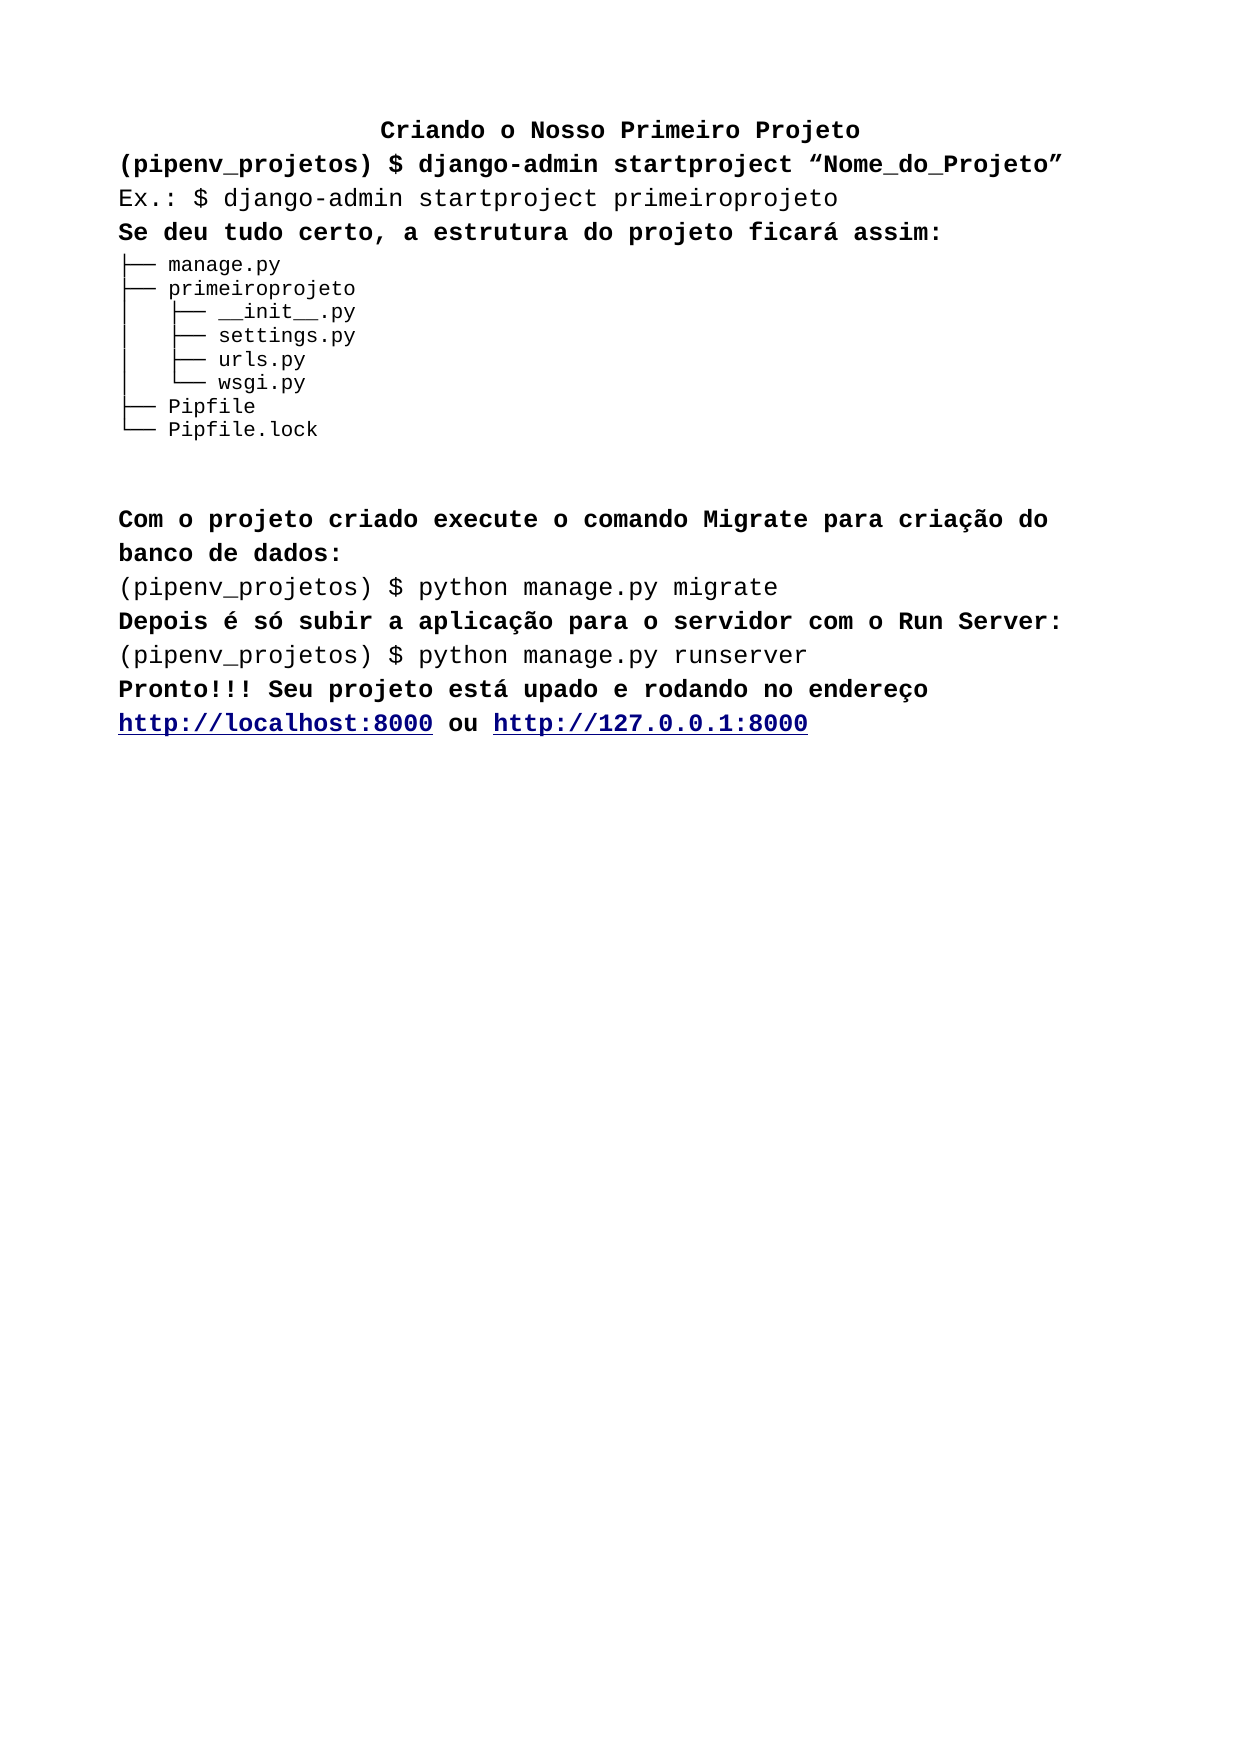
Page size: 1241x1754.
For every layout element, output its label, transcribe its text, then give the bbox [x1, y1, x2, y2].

text Ex.: $ django-admin startproject primeiroprojeto [118, 186, 1122, 214]
text ├── Pipfile [125, 396, 1122, 419]
text Com o projeto criado execute o comando Migrate para criação do banco de dados: [118, 507, 1122, 569]
text │ └── wsgi.py [118, 372, 1122, 396]
text │ ├── urls.py [118, 348, 1122, 372]
text ├── primeiroprojeto [125, 278, 1122, 301]
text (pipenv_projetos) $ python manage.py runserver [118, 642, 1122, 671]
text ├── manage.py [118, 254, 1122, 278]
text Se deu tudo certo, a estrutura do projeto ficará assim: [118, 220, 1122, 248]
text Criando o Nosso Primeiro Projeto [118, 118, 1122, 146]
text Depois é só subir a aplicação para o servidor com o Run Server: [118, 608, 1122, 637]
text │ ├── __init__.py [118, 301, 1122, 325]
text (pipenv_projetos) $ django-admin startproject “Nome_do_Projeto” [118, 152, 1122, 180]
text Pronto!!! Seu projeto está upado e rodando no endereço http://localhost:8000 ou http://127.0.0.1:8000 [118, 676, 1122, 739]
text │ ├── settings.py [175, 325, 1122, 348]
text │ ├── settings.py [125, 325, 174, 348]
text └── Pipfile.lock [118, 419, 1122, 443]
text (pipenv_projetos) $ python manage.py migrate [118, 574, 1122, 603]
